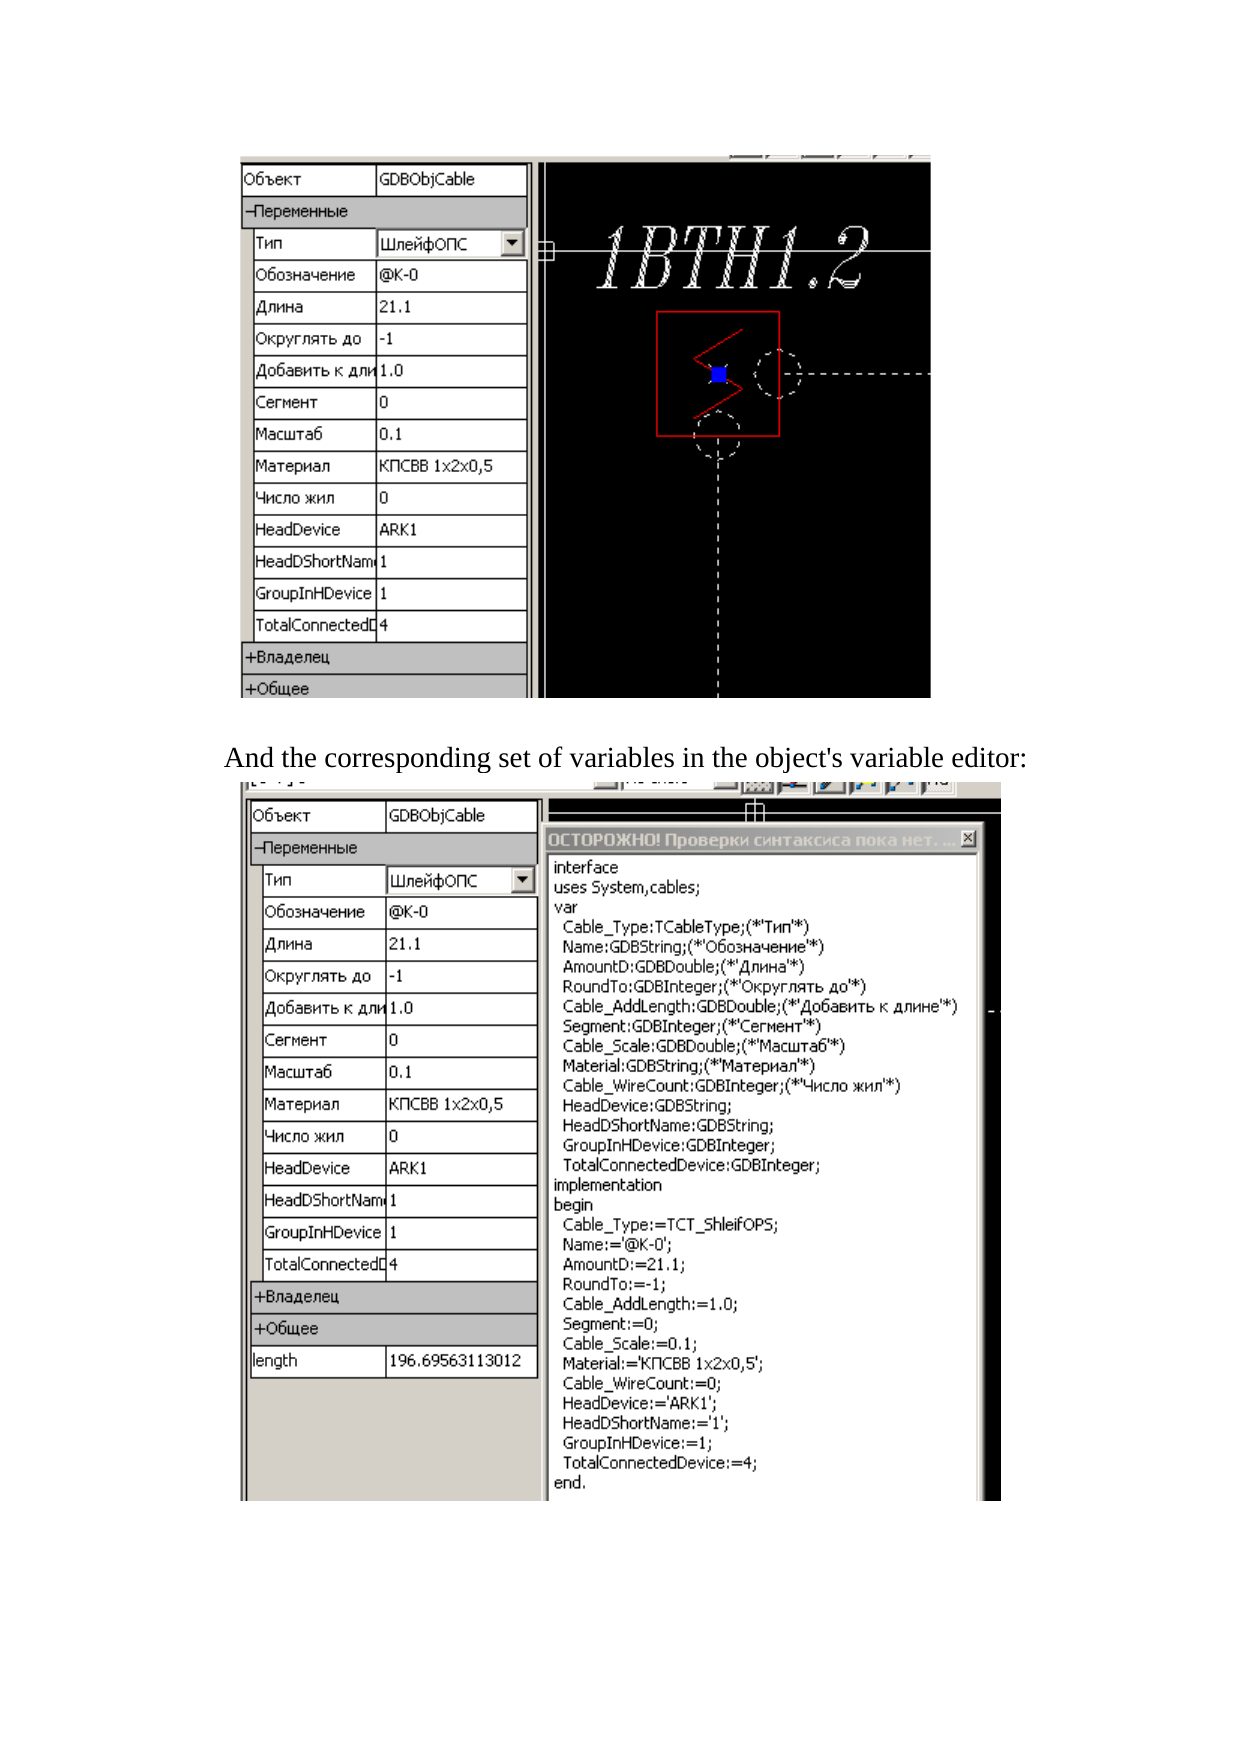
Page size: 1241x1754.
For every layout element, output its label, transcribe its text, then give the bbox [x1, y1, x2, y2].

text And the corresponding set of variables in the object's variable editor: [150, 740, 1125, 773]
